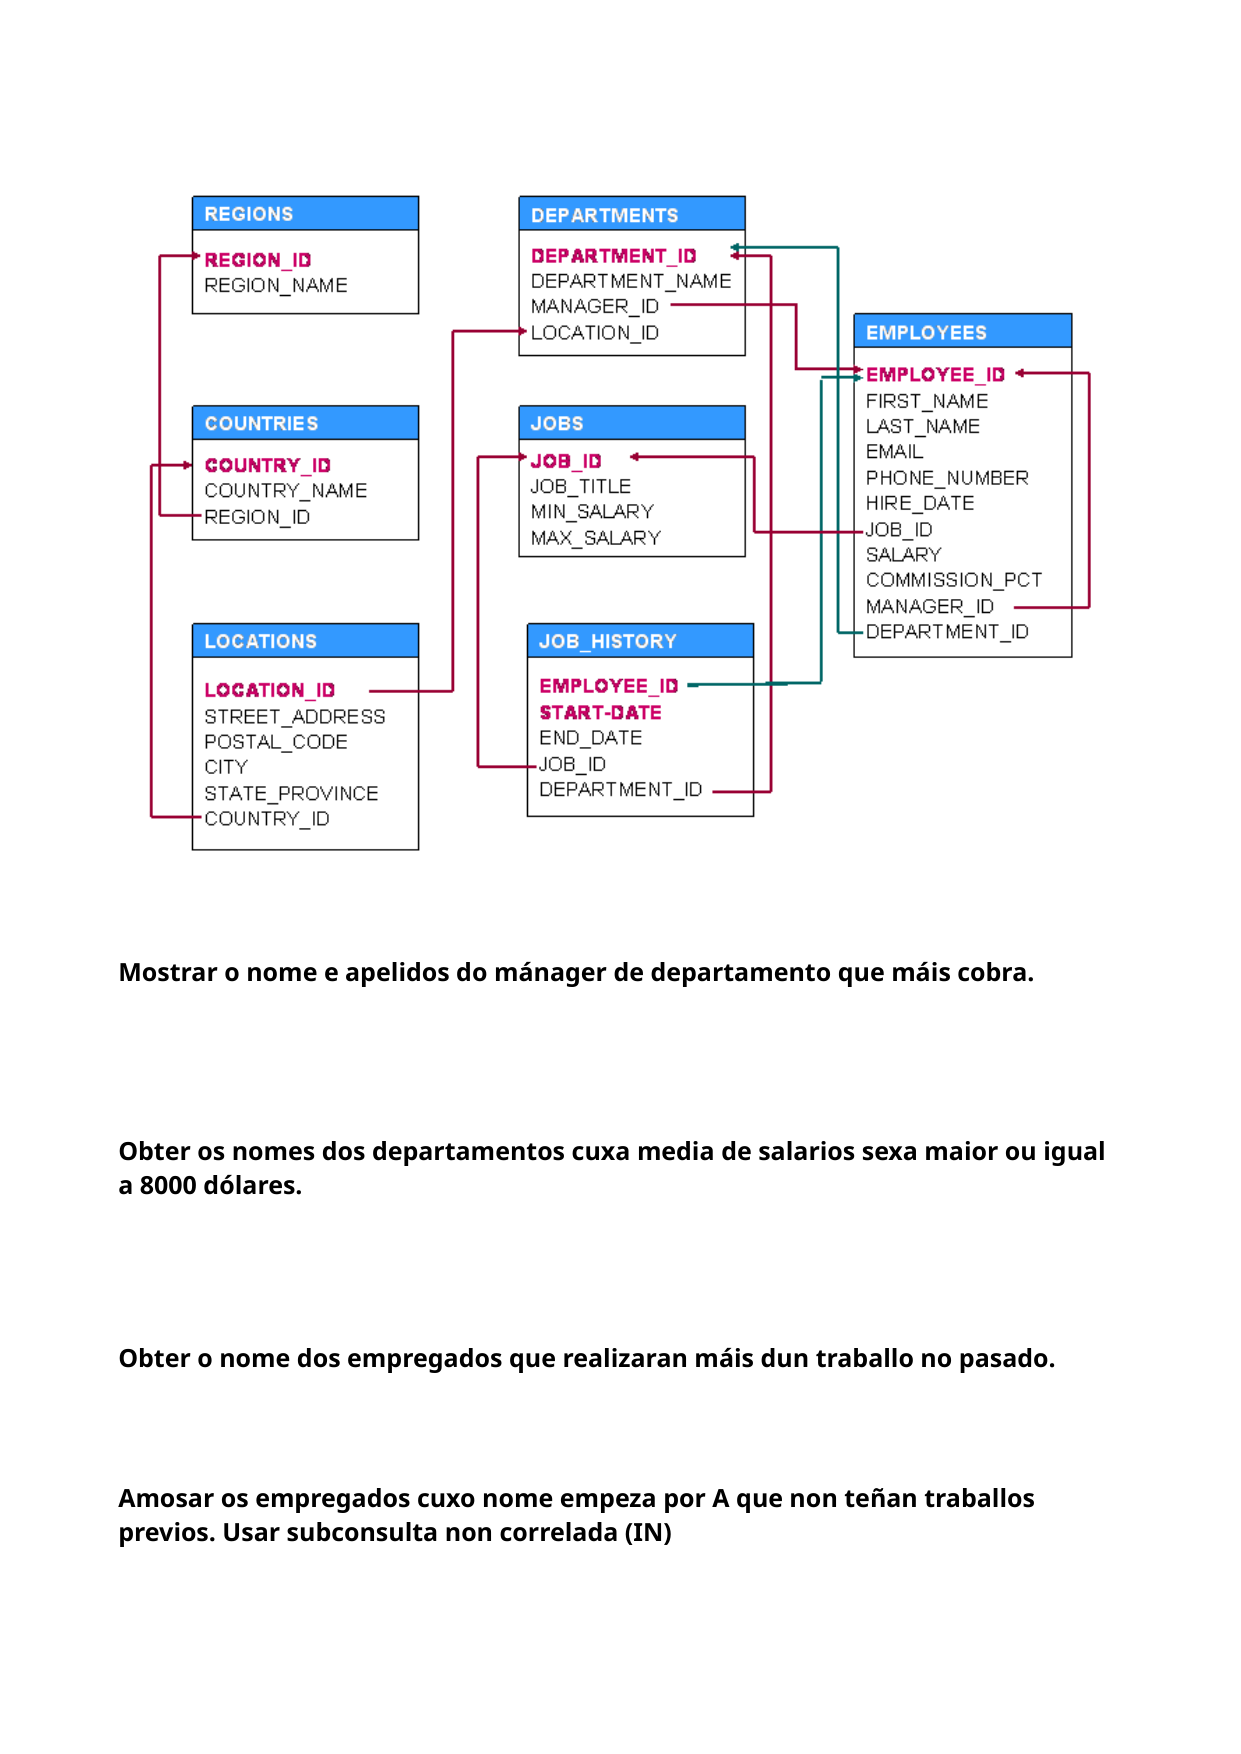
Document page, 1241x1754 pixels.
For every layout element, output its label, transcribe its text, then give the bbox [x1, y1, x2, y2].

subtitle Obter os nomes dos departamentos cuxa media de salarios sexa maior ou igual a 8000 dólares. [118, 1133, 1122, 1201]
subtitle Mostrar o nome e apelidos do mánager de departamento que máis cobra. [118, 954, 1122, 988]
subtitle Obter o nome dos empregados que realizaran máis dun traballo no pasado. [118, 1341, 1122, 1375]
subtitle Amosar os empregados cuxo nome empeza por A que non teñan traballos previos. Usar subconsulta non correlada (IN) [118, 1481, 1122, 1549]
picture [118, 147, 1123, 901]
